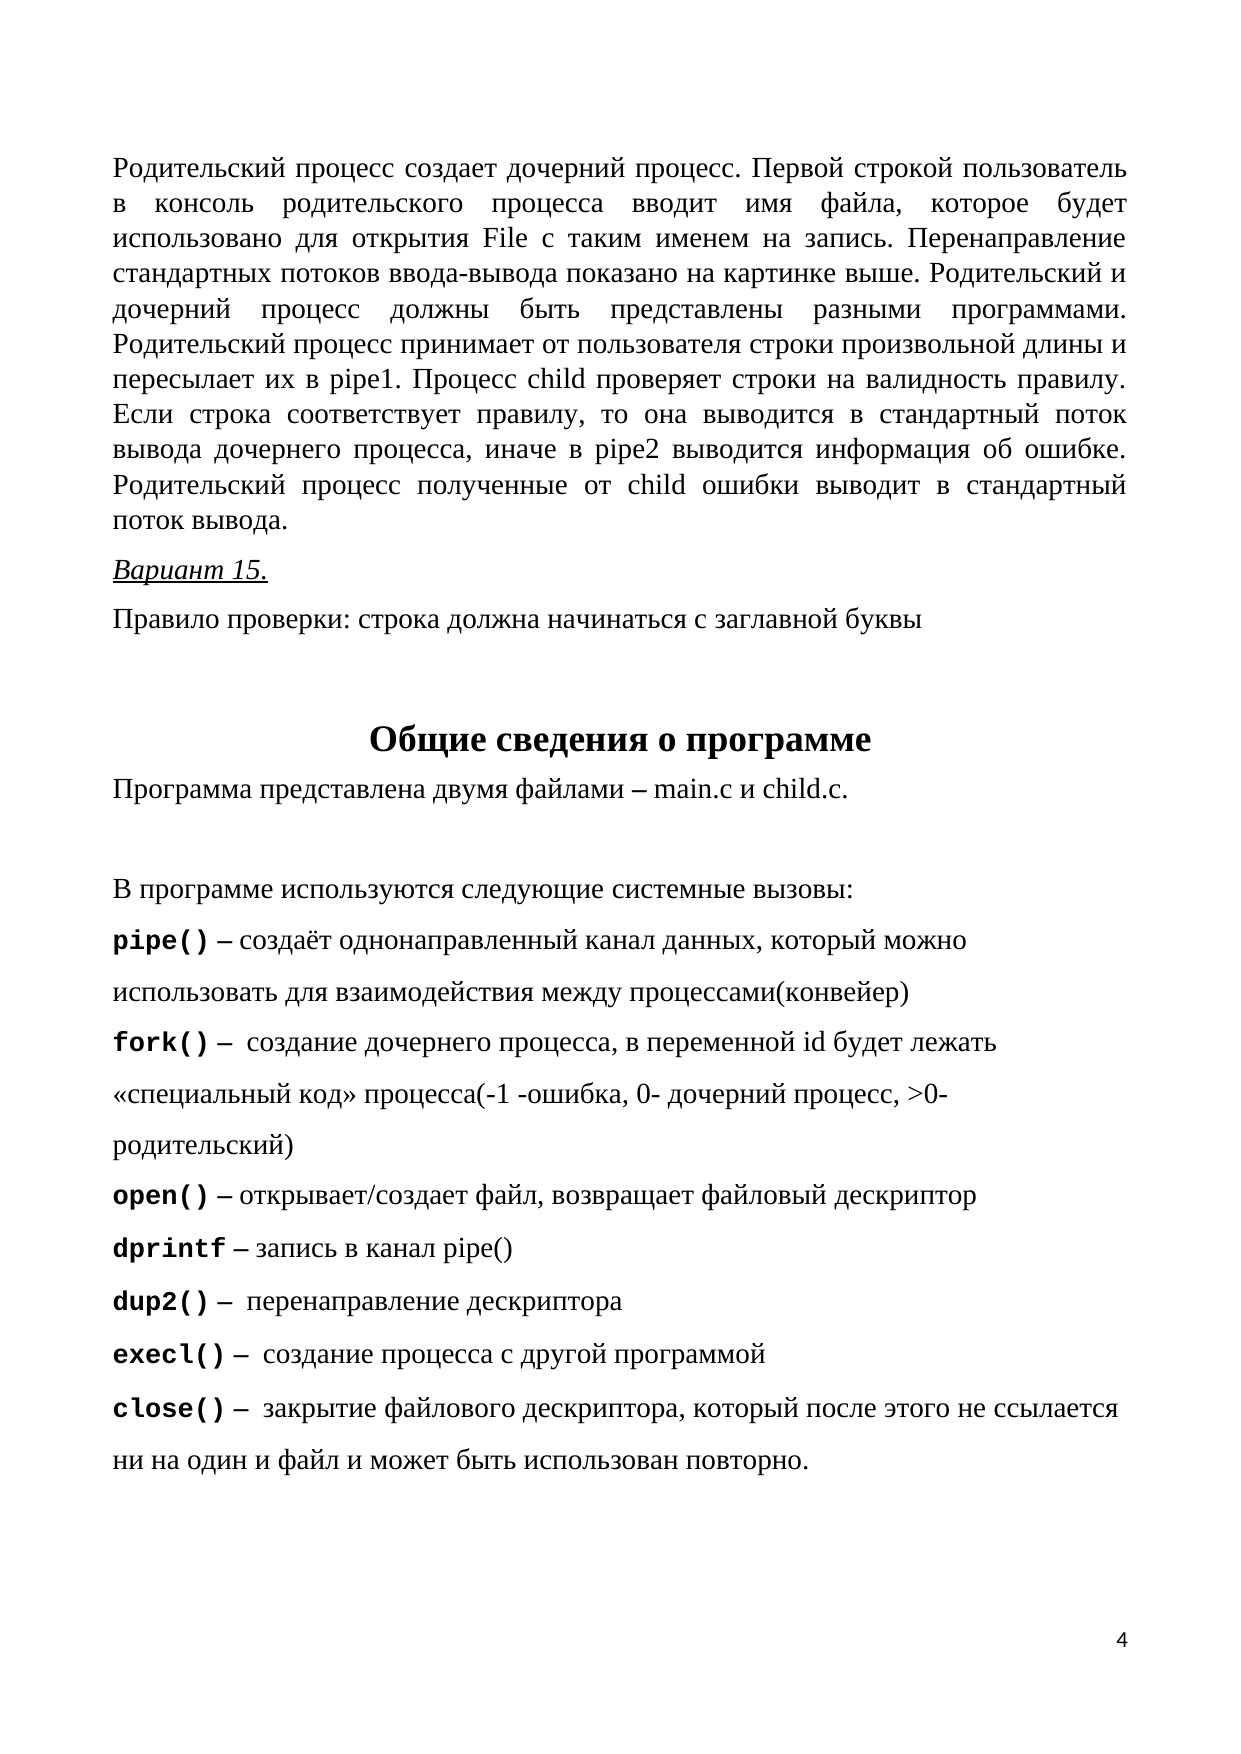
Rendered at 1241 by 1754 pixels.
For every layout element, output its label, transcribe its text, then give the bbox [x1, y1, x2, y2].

text dprintf – запись в канал pipe() [112, 1230, 1128, 1266]
subtitle Общие сведения о программе [112, 716, 1128, 759]
text open() – открывает/создает файл, возвращает файловый дескриптор [112, 1177, 1128, 1213]
text dup2() – перенаправление дескриптора [112, 1283, 1128, 1319]
text В программе используются следующие системные вызовы: [112, 872, 1128, 905]
text close() – закрытие файлового дескриптора, который после этого не ссылается ни на один и файл и может быть использован повторно. [112, 1390, 1128, 1476]
text Правило проверки: строка должна начинаться с заглавной буквы [112, 602, 1128, 635]
text Родительский процесс создает дочерний процесс. Первой строкой пользователь в консоль родительского процесса вводит имя файла, которое будет использовано для открытия File с таким именем на запись. Перенаправление стандартных потоков ввода-вывода показано на картинке выше. Родительский и дочерний процесс должны быть представлены разными программами. Родительский процесс принимает от пользователя строки произвольной длины и пересылает их в pipe1. Процесс child проверяет строки на валидность правилу. Если строка соответствует правилу, то она выводится в стандартный поток вывода дочернего процесса, иначе в pipe2 выводится информация об ошибке. Родительский процесс полученные от child ошибки выводит в стандартный поток вывода. [112, 150, 1128, 536]
text pipe() – создаёт однонаправленный канал данных, который можно использовать для взаимодействия между процессами(конвейер) [112, 922, 1128, 1008]
text execl() – создание процесса с другой программой [112, 1337, 1128, 1372]
text Вариант 15. [112, 552, 1128, 585]
text Программа представлена двумя файлами – main.c и child.c. [112, 771, 1128, 804]
text fork() – создание дочернего процесса, в переменной id будет лежать «специальный код» процесса(-1 -ошибка, 0- дочерний процесс, >0- родительский) [112, 1024, 1128, 1161]
